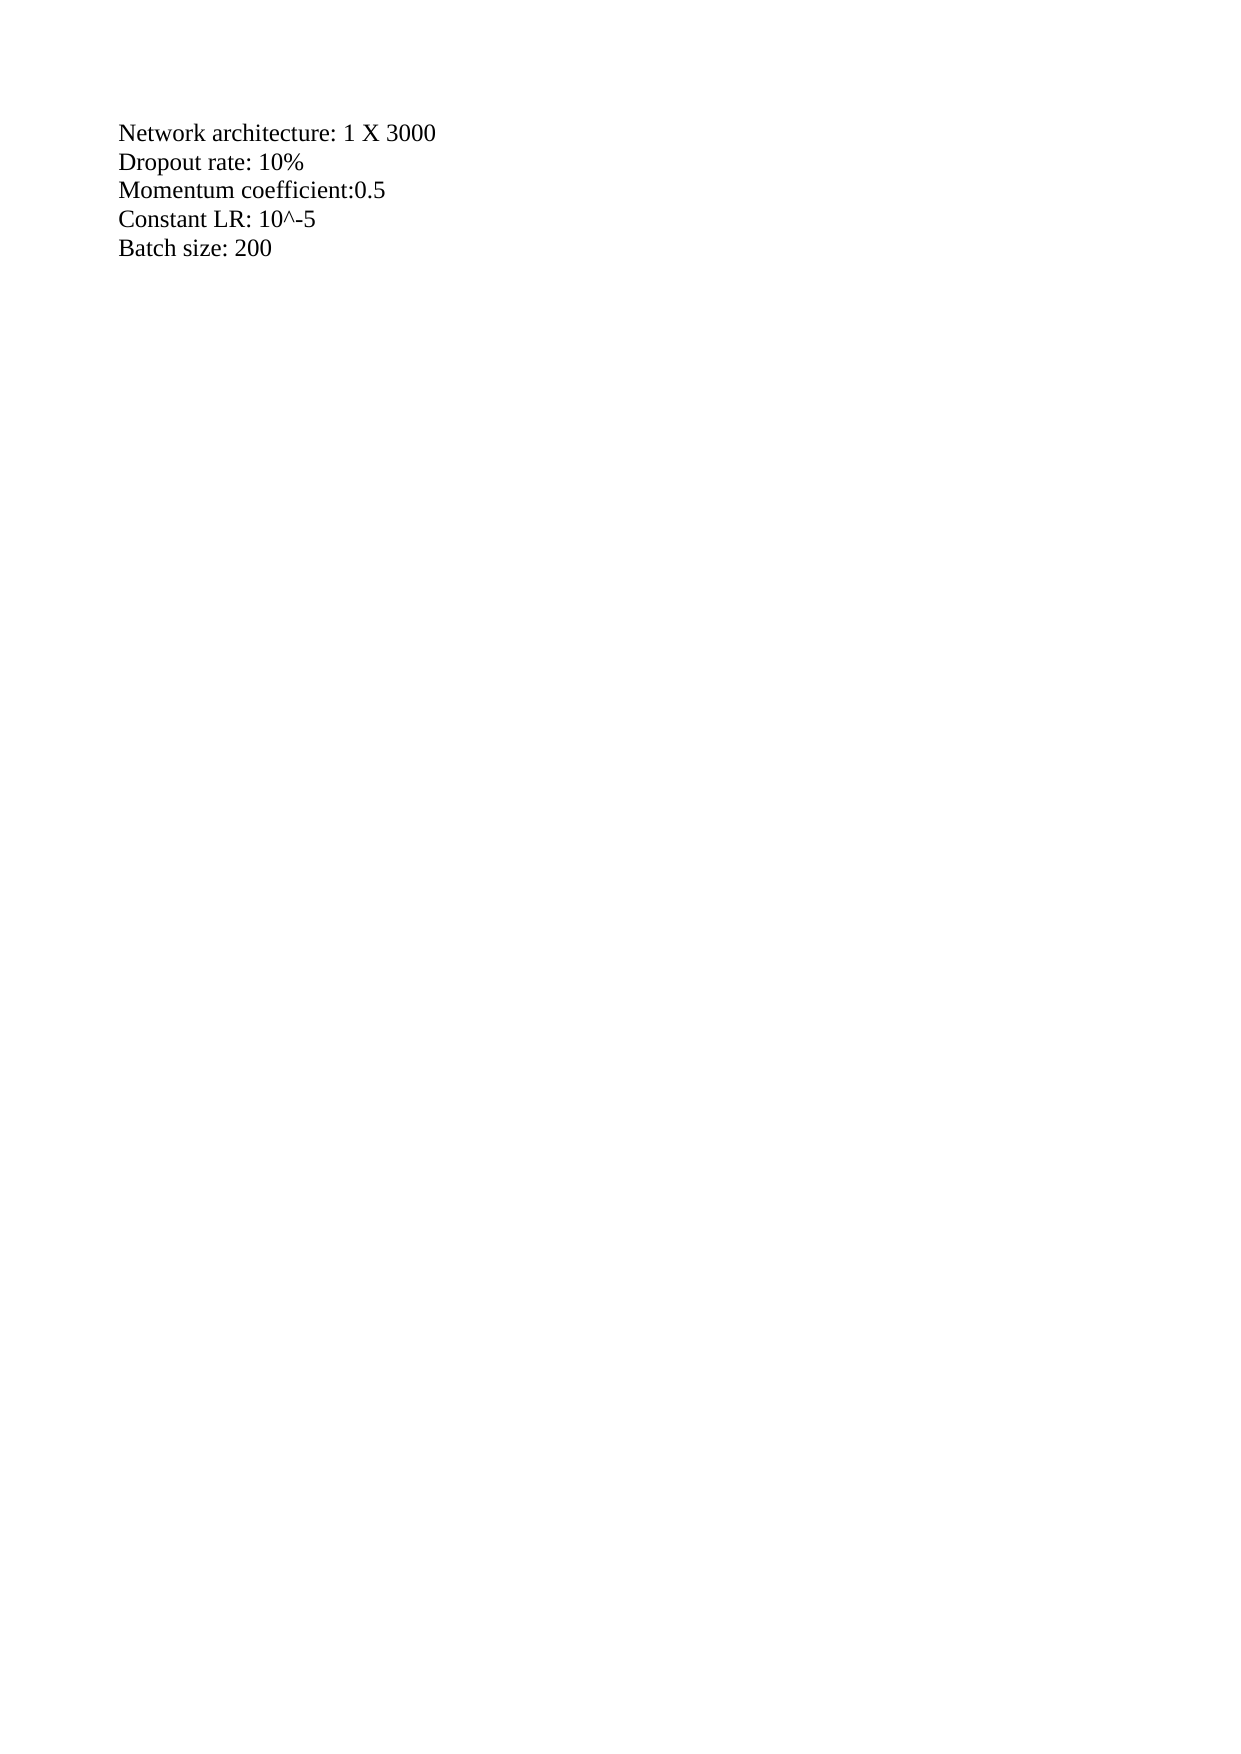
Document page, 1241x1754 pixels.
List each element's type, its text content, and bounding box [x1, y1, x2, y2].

text Constant LR: 10^-5 [118, 204, 1122, 233]
text Momentum coefficient:0.5 [118, 176, 1122, 204]
text Network architecture: 1 X 3000 [118, 118, 1122, 147]
text Batch size: 200 [118, 233, 1122, 262]
text Dropout rate: 10% [118, 147, 1122, 176]
